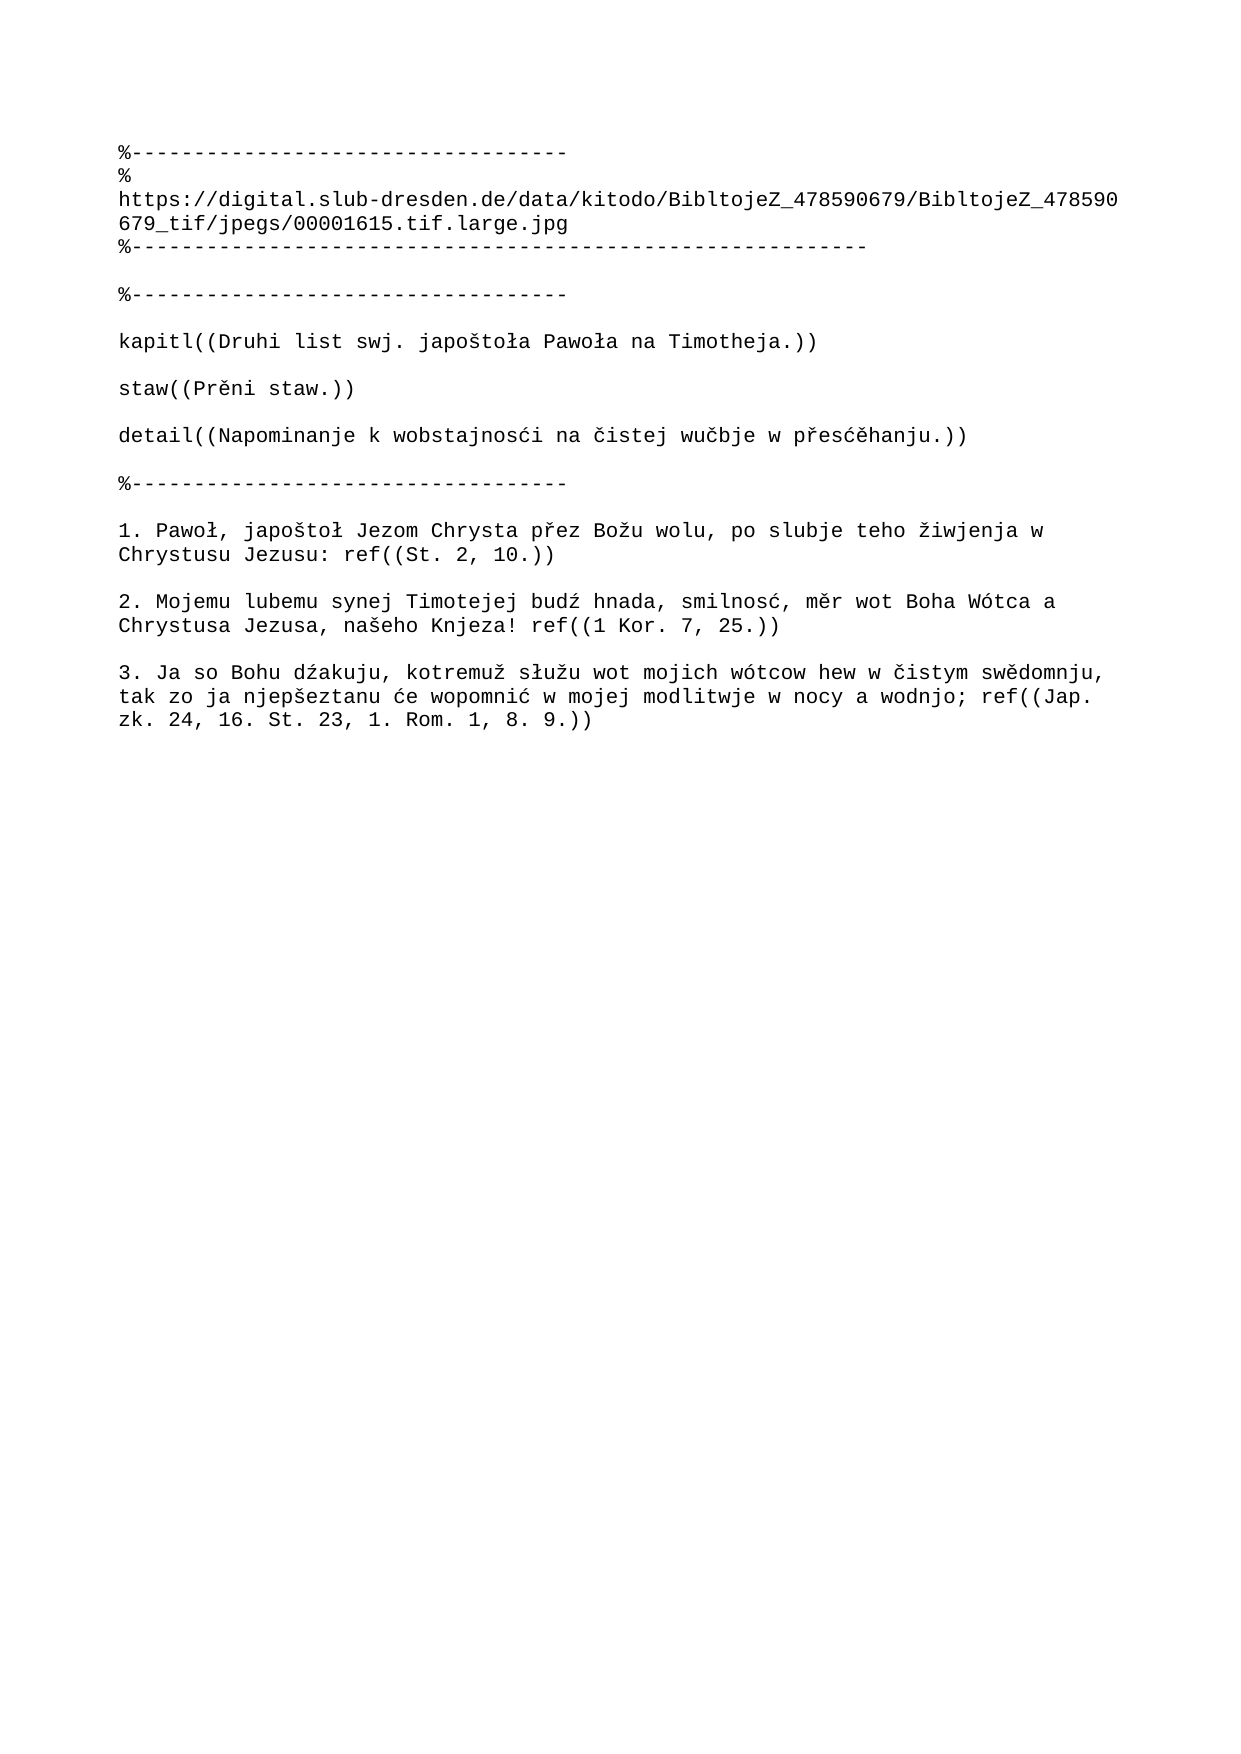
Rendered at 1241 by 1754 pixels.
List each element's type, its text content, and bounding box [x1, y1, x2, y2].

text %----------------------------------------------------------- [118, 236, 1122, 260]
text detail((Napominanje k wobstajnosći na čistej wučbje w přesćěhanju.)) [118, 426, 1122, 449]
text % https://digital.slub-dresden.de/data/kitodo/BibltojeZ_478590679/BibltojeZ_478590679_tif/jpegs/00001615.tif.large.jpg [118, 165, 1122, 236]
text %----------------------------------- [118, 142, 1122, 165]
text staw((Prěni staw.)) [118, 378, 1122, 402]
text %----------------------------------- [118, 284, 1122, 307]
text 3. Ja so Bohu dźakuju, kotremuž słužu wot mojich wótcow hew w čistym swědomnju, tak zo ja njepšeztanu će wopomnić w mojej modlitwje w nocy a wodnjo; ref((Jap. zk. 24, 16. St. 23, 1. Rom. 1, 8. 9.)) [118, 662, 1122, 733]
text %----------------------------------- [118, 473, 1122, 496]
text 1. Pawoł, japoštoł Jezom Chrysta přez Božu wolu, po slubje teho žiwjenja w Chrystusu Jezusu: ref((St. 2, 10.)) [118, 520, 1122, 567]
text kapitl((Druhi list swj. japoštoła Pawoła na Timotheja.)) [118, 331, 1122, 354]
text 2. Mojemu lubemu synej Timotejej budź hnada, smilnosć, měr wot Boha Wótca a Chrystusa Jezusa, našeho Knjeza! ref((1 Kor. 7, 25.)) [118, 591, 1122, 638]
